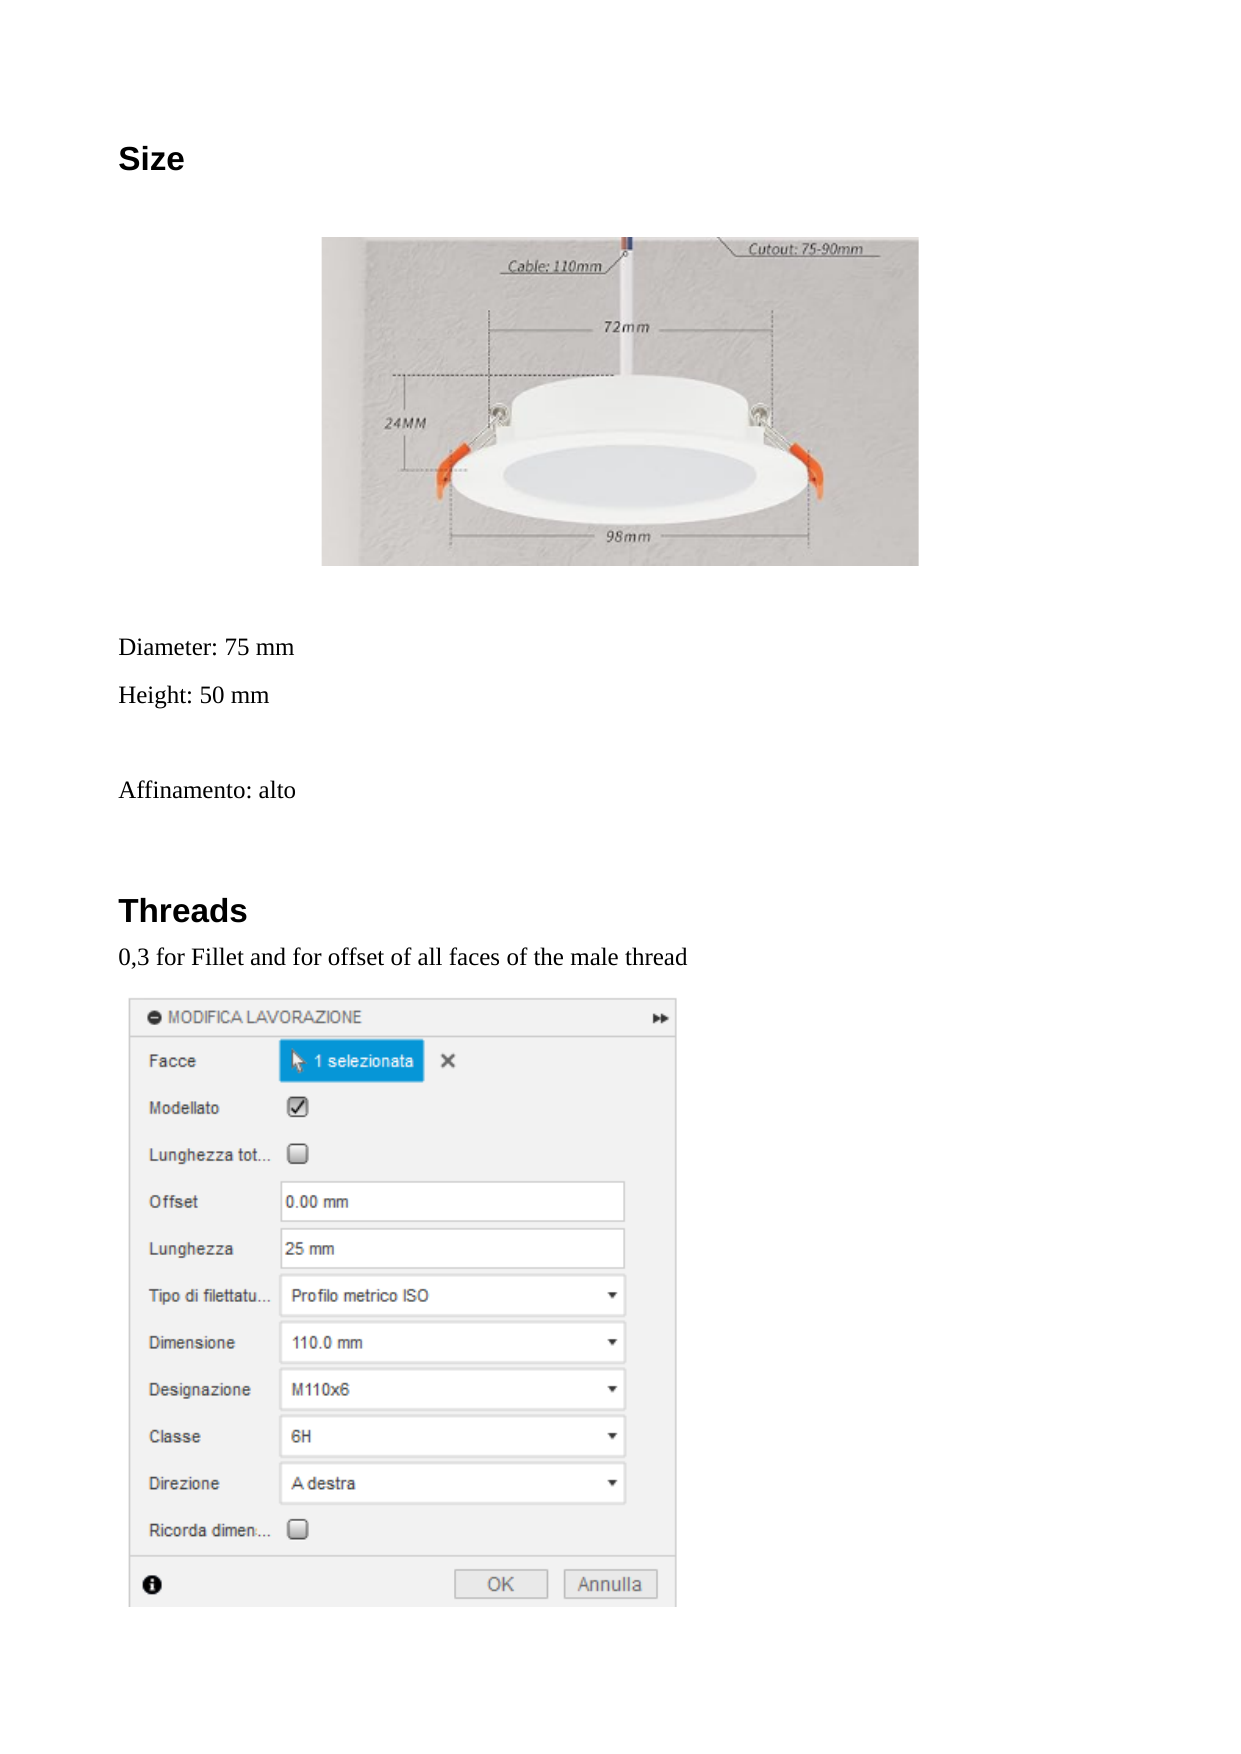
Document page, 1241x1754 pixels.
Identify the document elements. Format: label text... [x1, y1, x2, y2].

text Height: 50 mm [118, 680, 1122, 708]
text Diameter: 75 mm [118, 632, 1122, 661]
picture [321, 237, 919, 566]
picture [118, 989, 679, 1607]
subtitle Threads [118, 891, 1122, 929]
text 0,3 for Fillet and for offset of all faces of the male thread [118, 942, 1122, 971]
text Affinamento: alto [118, 775, 1122, 804]
subtitle Size [118, 139, 1122, 177]
